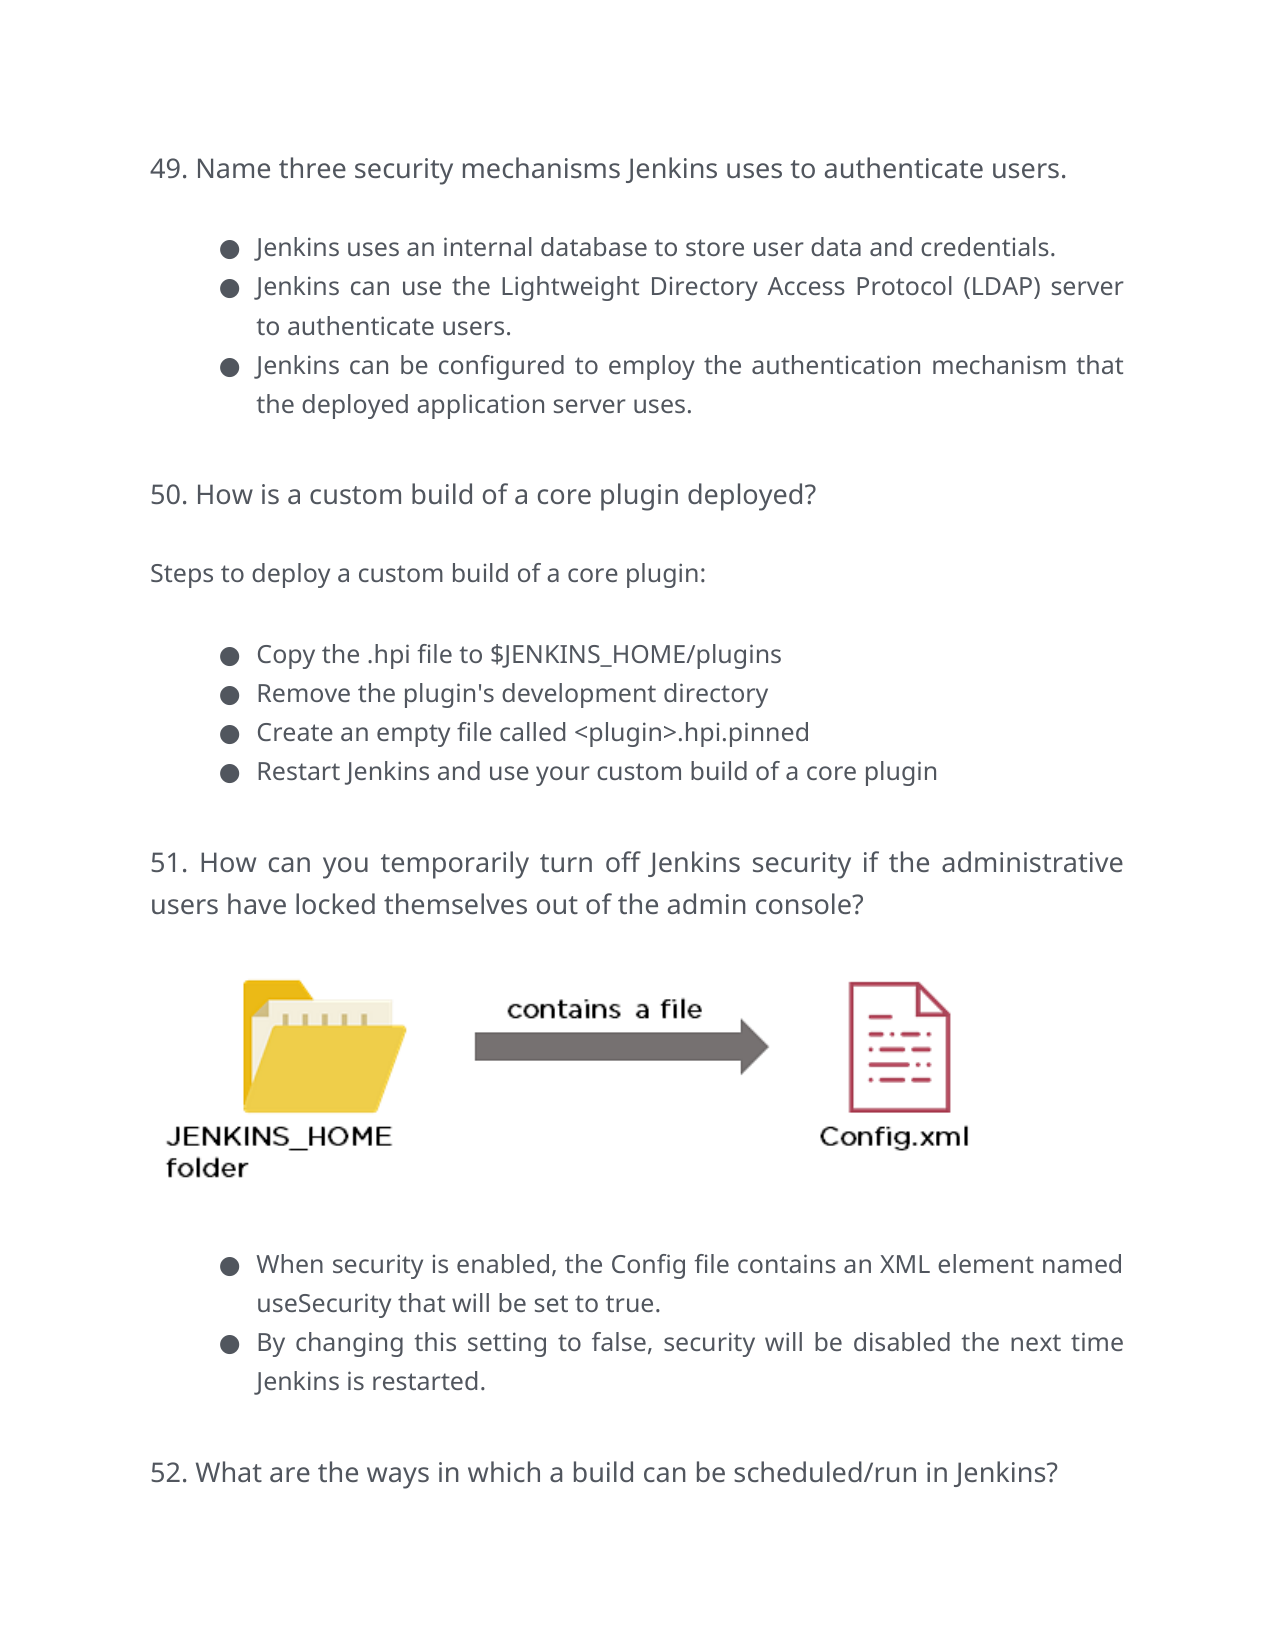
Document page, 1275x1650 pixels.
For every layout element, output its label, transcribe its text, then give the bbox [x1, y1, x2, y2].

subtitle 52. What are the ways in which a build can be scheduled/run in Jenkins? [150, 1453, 1125, 1490]
list Remove the plugin's development directory [219, 676, 1125, 710]
subtitle 49. Name three security mechanisms Jenkins uses to authenticate users. [150, 150, 1125, 187]
text Steps to deploy a custom build of a core plugin: [150, 556, 1125, 590]
list Jenkins can use the Lightweight Directory Access Protocol (LDAP) server to authenticate users. [219, 269, 1125, 342]
list Copy the .hpi file to $JENKINS_HOME/plugins [219, 636, 1125, 671]
list Create an empty file called <plugin>.hpi.pinned [219, 715, 1125, 749]
list Restart Jenkins and use your custom build of a core plugin [219, 754, 1125, 788]
list Jenkins can be configured to employ the authentication mechanism that the deployed application server uses. [219, 347, 1125, 421]
picture [150, 965, 996, 1201]
subtitle 50. How is a custom build of a core plugin deployed? [150, 476, 1125, 513]
list When security is enabled, the Config file contains an XML element named useSecurity that will be set to true. [219, 1246, 1125, 1319]
list By changing this setting to false, security will be disabled the next time Jenkins is restarted. [219, 1325, 1125, 1398]
subtitle 51. How can you temporarily turn off Jenkins security if the administrative users have locked themselves out of the admin console? [150, 843, 1125, 922]
list Jenkins uses an internal database to store user data and credentials. [219, 230, 1125, 264]
